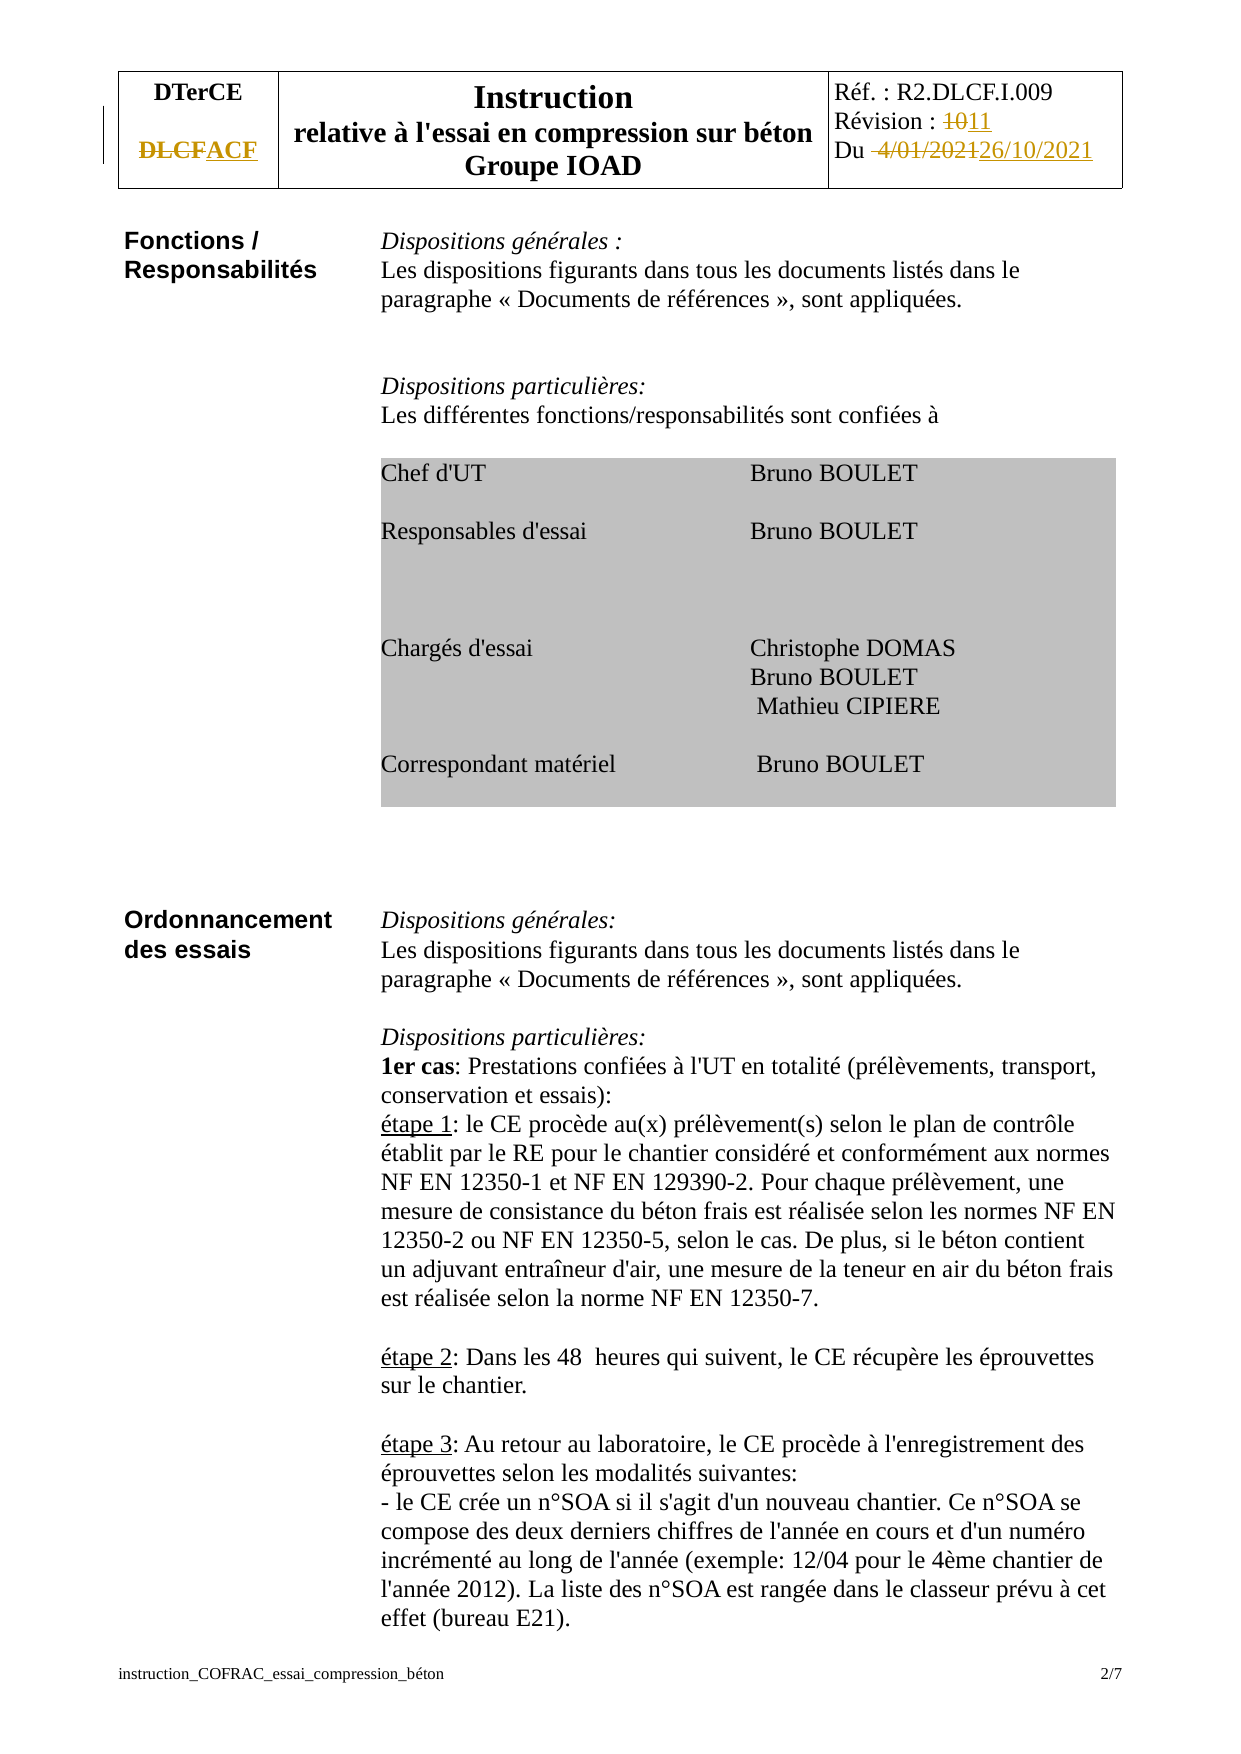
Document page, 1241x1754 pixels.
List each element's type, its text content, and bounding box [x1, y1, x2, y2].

table_cell Fonctions / Responsabilités [118, 220, 375, 900]
table_cell Dispositions générales: Les dispositions figurants dans tous les documents listés dans le paragraphe « Documents de références », sont appliquées. Dispositions particulières: 1er cas: Prestations confiées à l'UT en totalité (prélèvements, transport, conservation et essais): étape 1: le CE procède au(x) prélèvement(s) selon le plan de contrôle établit par le RE pour le chantier considéré et conformément aux normes NF EN 12350-1 et NF EN 129390-2. Pour chaque prélèvement, une mesure de consistance du béton frais est réalisée selon les normes NF EN 12350-2 ou NF EN 12350-5, selon le cas. De plus, si le béton contient un adjuvant entraîneur d'air, une mesure de la teneur en air du béton frais est réalisée selon la norme NF EN 12350-7. étape 2: Dans les 48 heures qui suivent, le CE récupère les éprouvettes sur le chantier. étape 3: Au retour au laboratoire, le CE procède à l'enregistrement des éprouvettes selon les modalités suivantes: - le CE crée un n°SOA si il s'agit d'un nouveau chantier. Ce n°SOA se compose des deux derniers chiffres de l'année en cours et d'un numéro incrémenté au long de l'année (exemple: 12/04 pour le 4ème chantier de l'année 2012). La liste des n°SOA est rangée dans le classeur prévu à cet effet (bureau E21). [375, 900, 1122, 1638]
table_cell Dispositions générales : Les dispositions figurants dans tous les documents listés dans le paragraphe « Documents de références », sont appliquées. Dispositions particulières: Les différentes fonctions/responsabilités sont confiées à Chef d'UT Bruno BOULET Responsables d'essai Bruno BOULET Chargés d'essai Christophe DOMAS Bruno BOULET Mathieu CIPIERE Correspondant matériel Bruno BOULET [375, 220, 1122, 900]
table_cell Ordonnancement des essais [118, 900, 375, 1638]
